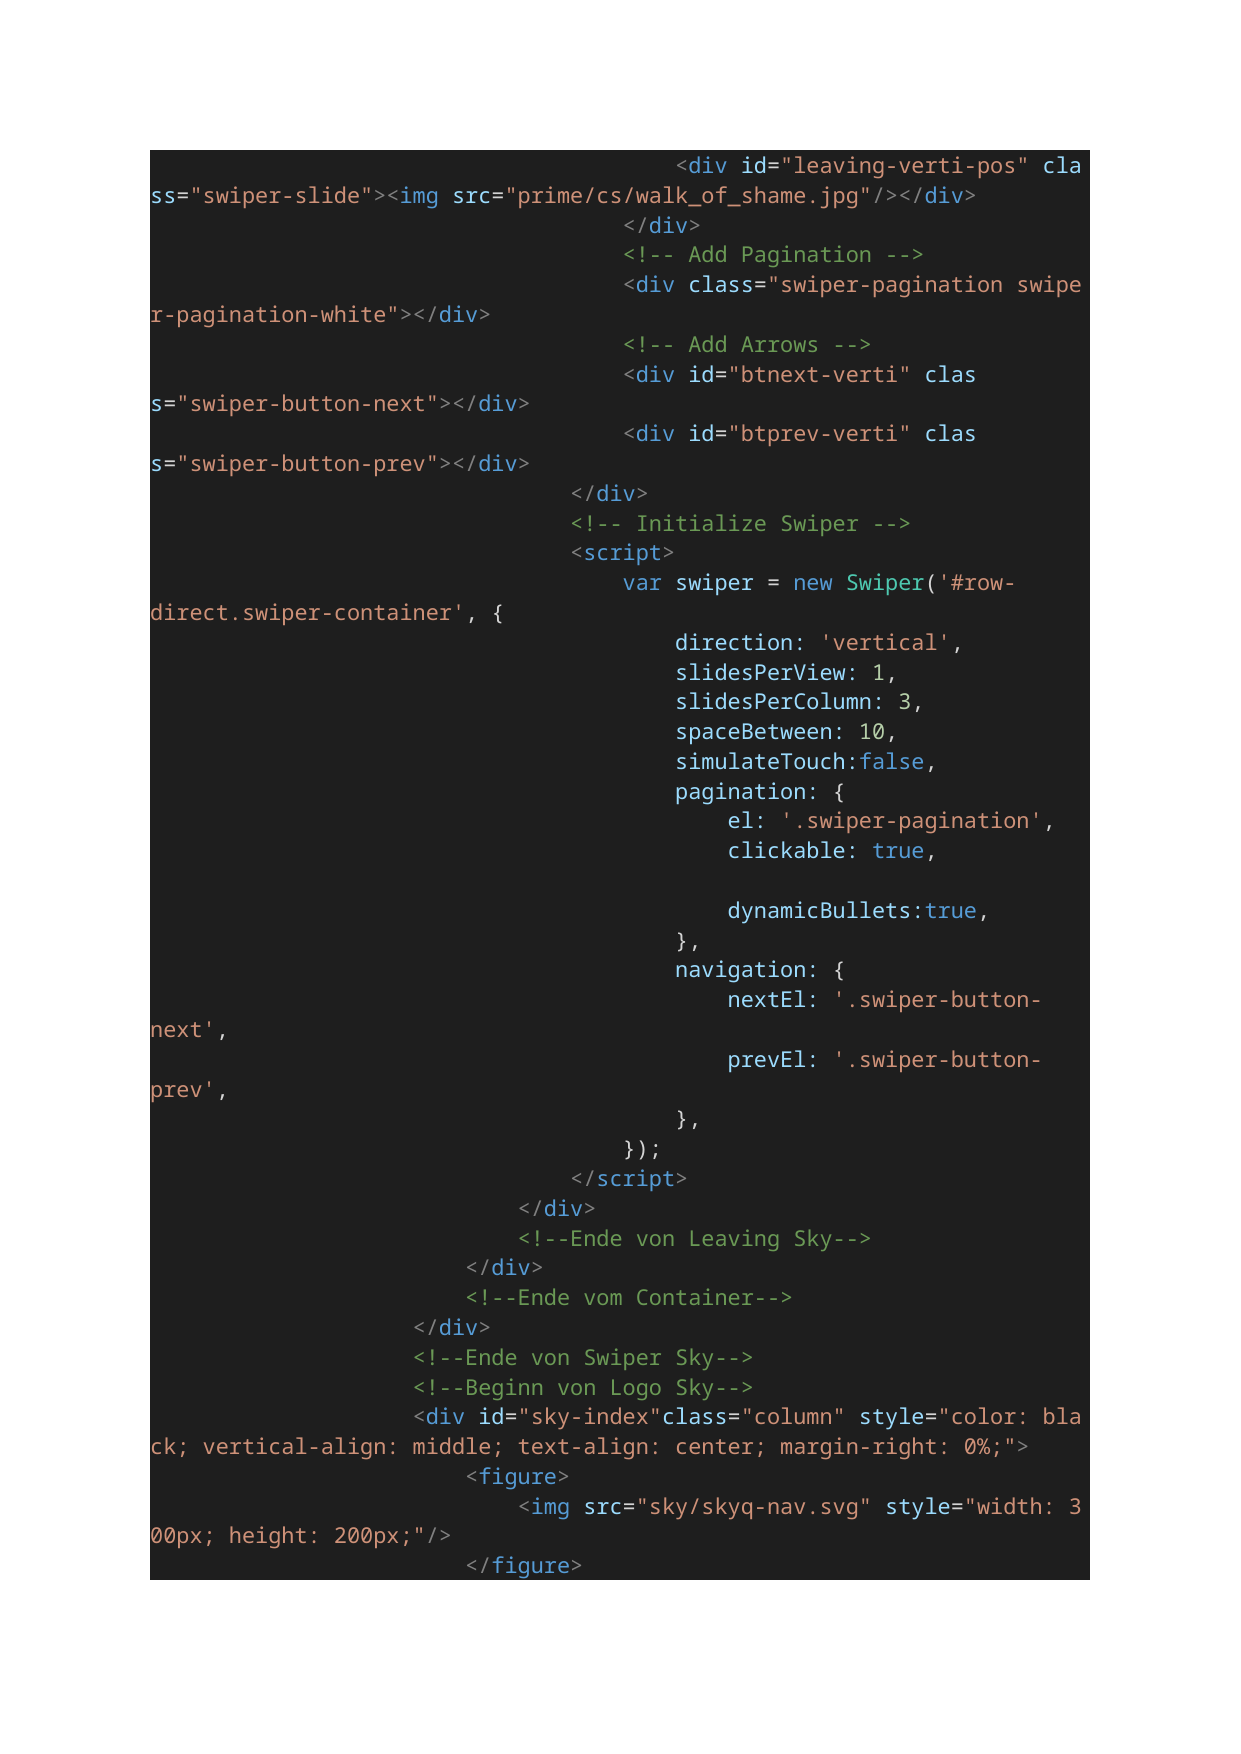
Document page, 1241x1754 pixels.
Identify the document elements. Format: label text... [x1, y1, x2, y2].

text </div> [150, 209, 1090, 239]
text <div class="swiper-pagination swiper-pagination-white"></div> [150, 269, 1090, 329]
text dynamicBullets:true, [150, 895, 1090, 924]
text <!--Ende vom Container--> [150, 1282, 1090, 1312]
text prevEl: '.swiper-button-prev', [150, 1044, 1090, 1103]
text <div id="sky-index"class="column" style="color: black; vertical-align: middle; text-align: center; margin-right: 0%;"> [150, 1401, 1090, 1461]
text <div id="btprev-verti" class="swiper-button-prev"></div> [150, 418, 1090, 478]
text <div id="leaving-verti-pos" class="swiper-slide"><img src="prime/cs/walk_of_shame.jpg"/></div> [150, 150, 1090, 209]
text </script> [150, 1163, 1090, 1193]
text el: '.swiper-pagination', [150, 805, 1090, 835]
text <div id="btnext-verti" class="swiper-button-next"></div> [150, 358, 1090, 418]
text <figure> [150, 1461, 1090, 1491]
text direction: 'vertical', [150, 627, 1090, 656]
text <!--Beginn von Logo Sky--> [150, 1371, 1090, 1401]
text </div> [150, 478, 1090, 507]
text <!-- Initialize Swiper --> [150, 507, 1090, 537]
text navigation: { [150, 954, 1090, 984]
text <!--Ende von Swiper Sky--> [150, 1342, 1090, 1371]
text slidesPerColumn: 3, [150, 686, 1090, 716]
text pagination: { [150, 776, 1090, 805]
text slidesPerView: 1, [150, 656, 1090, 686]
text <img src="sky/skyq-nav.svg" style="width: 300px; height: 200px;"/> [150, 1491, 1090, 1550]
text </div> [150, 1193, 1090, 1222]
text </div> [150, 1312, 1090, 1342]
text <!-- Add Arrows --> [150, 329, 1090, 358]
text </figure> [150, 1550, 1090, 1580]
text spaceBetween: 10, [150, 716, 1090, 746]
text }, [150, 1103, 1090, 1133]
text <!-- Add Pagination --> [150, 239, 1090, 269]
text <script> [150, 537, 1090, 567]
text nextEl: '.swiper-button-next', [150, 984, 1090, 1044]
text simulateTouch:false, [150, 746, 1090, 776]
text }); [150, 1133, 1090, 1163]
text </div> [150, 1252, 1090, 1282]
text var swiper = new Swiper('#row-direct.swiper-container', { [150, 567, 1090, 627]
text }, [150, 924, 1090, 954]
text clickable: true, [150, 835, 1090, 895]
text <!--Ende von Leaving Sky--> [150, 1222, 1090, 1252]
